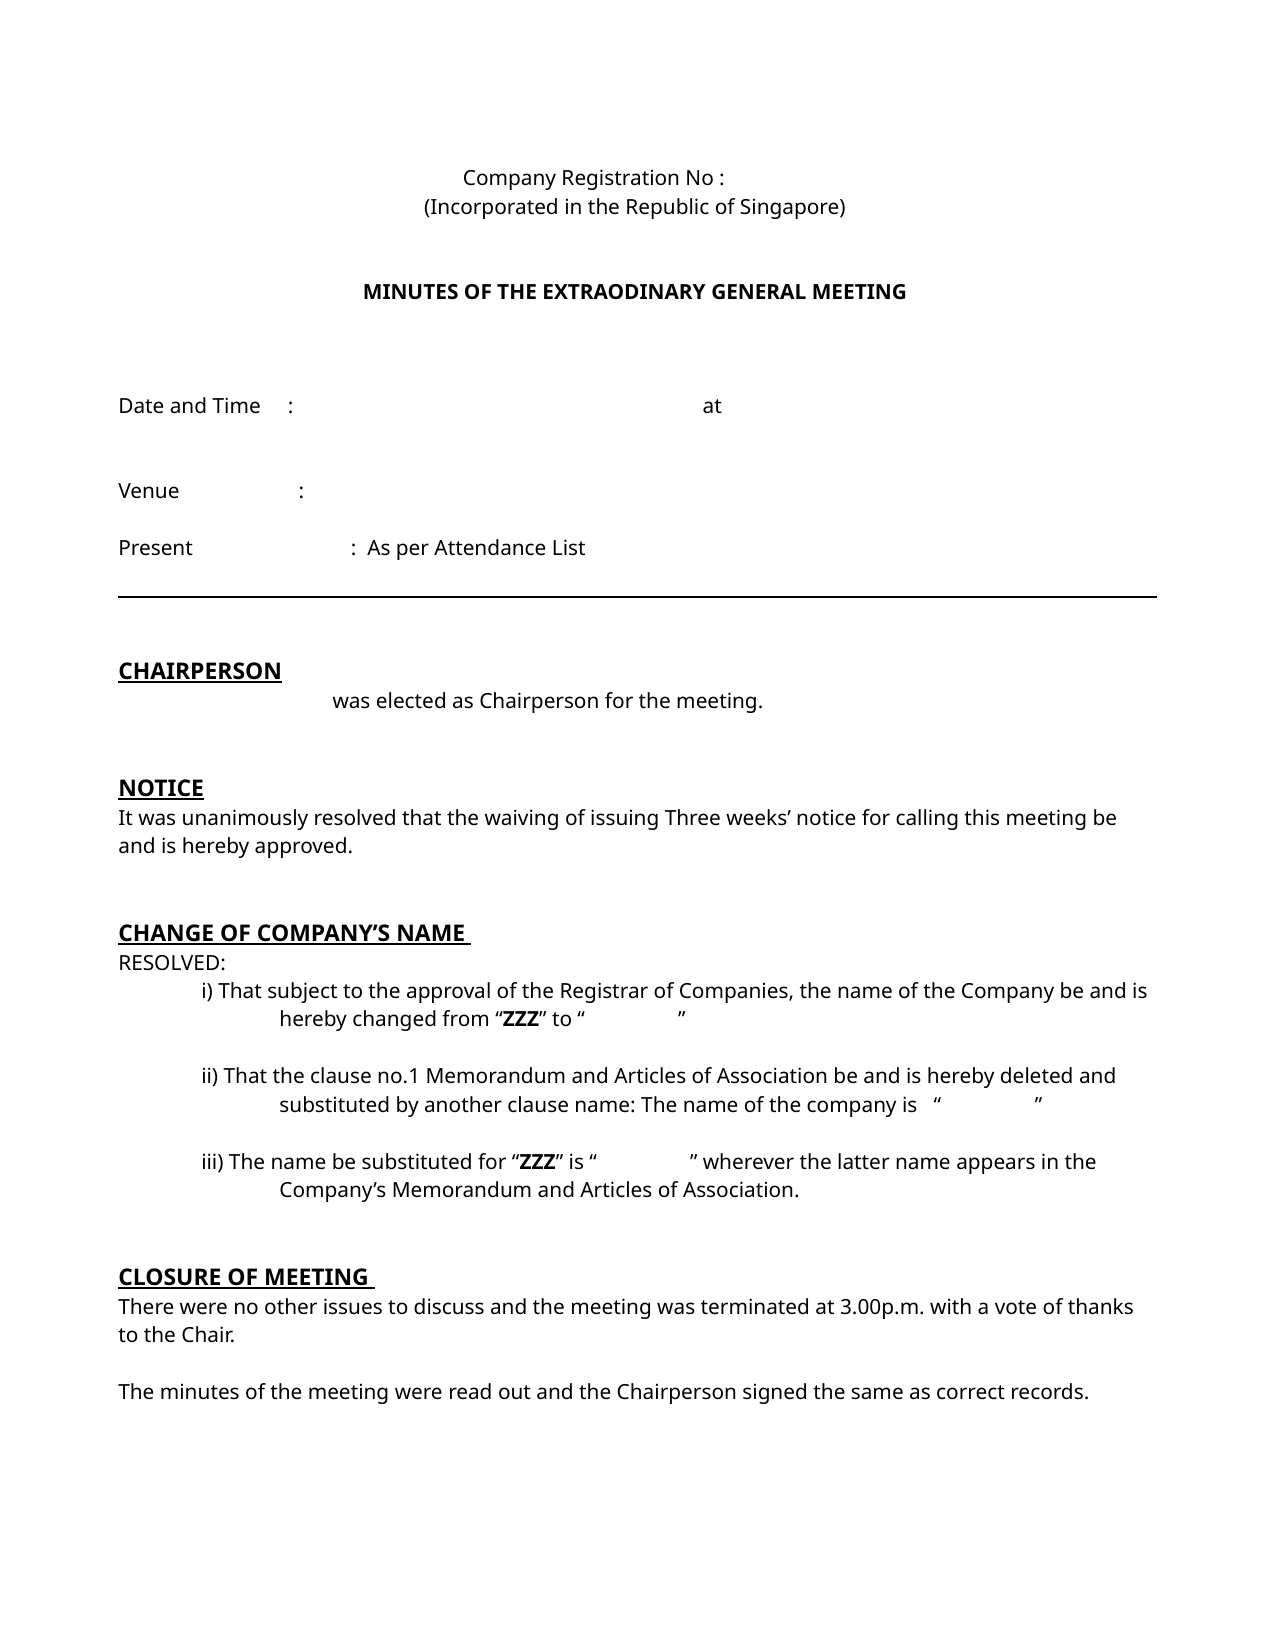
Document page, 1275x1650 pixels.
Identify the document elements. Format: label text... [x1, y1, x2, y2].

text i) That subject to the approval of the Registrar of Companies, the name of the Company be and is hereby changed from “ZZZ” to “<o.name>” [201, 976, 1157, 1033]
text iii) The name be substituted for “ZZZ” is “<o.name>” wherever the latter name appears in the Company’s Memorandum and Articles of Association. [201, 1147, 1157, 1204]
text Venue : <get_partner_full_address(o.id)> [118, 476, 1157, 505]
text CLOSURE OF MEETING [118, 1261, 1157, 1292]
text The minutes of the meeting were read out and the Chairperson signed the same as correct records. [118, 1377, 1157, 1406]
text <get_chairman(o.id)> was elected as Chairperson for the meeting. [118, 686, 1157, 714]
text MINUTES OF THE EXTRAODINARY GENERAL MEETING [118, 277, 1157, 306]
text (Incorporated in the Republic of Singapore) [118, 192, 1157, 220]
text There were no other issues to discuss and the meeting was terminated at 3.00p.m. with a vote of thanks to the Chair. [118, 1292, 1157, 1349]
text CHANGE OF COMPANY’S NAME [118, 916, 1157, 948]
text Present : As per Attendance List [118, 533, 1157, 562]
text <o.name> [118, 118, 1157, 163]
text NOTICE [118, 771, 1157, 803]
text ii) That the clause no.1 Memorandum and Articles of Association be and is hereby deleted and substituted by another clause name: The name of the company is “<o.name>” [201, 1061, 1157, 1118]
text RESOLVED: [118, 948, 1157, 976]
text CHAIRPERSON [118, 655, 1157, 686]
text Company Registration No : <o.uen> [118, 163, 1157, 192]
text Date and Time : <get_datenow()> at <get_timenow_12h()> [118, 391, 1157, 419]
text It was unanimously resolved that the waiving of issuing Three weeks’ notice for calling this meeting be and is hereby approved. [118, 803, 1157, 859]
